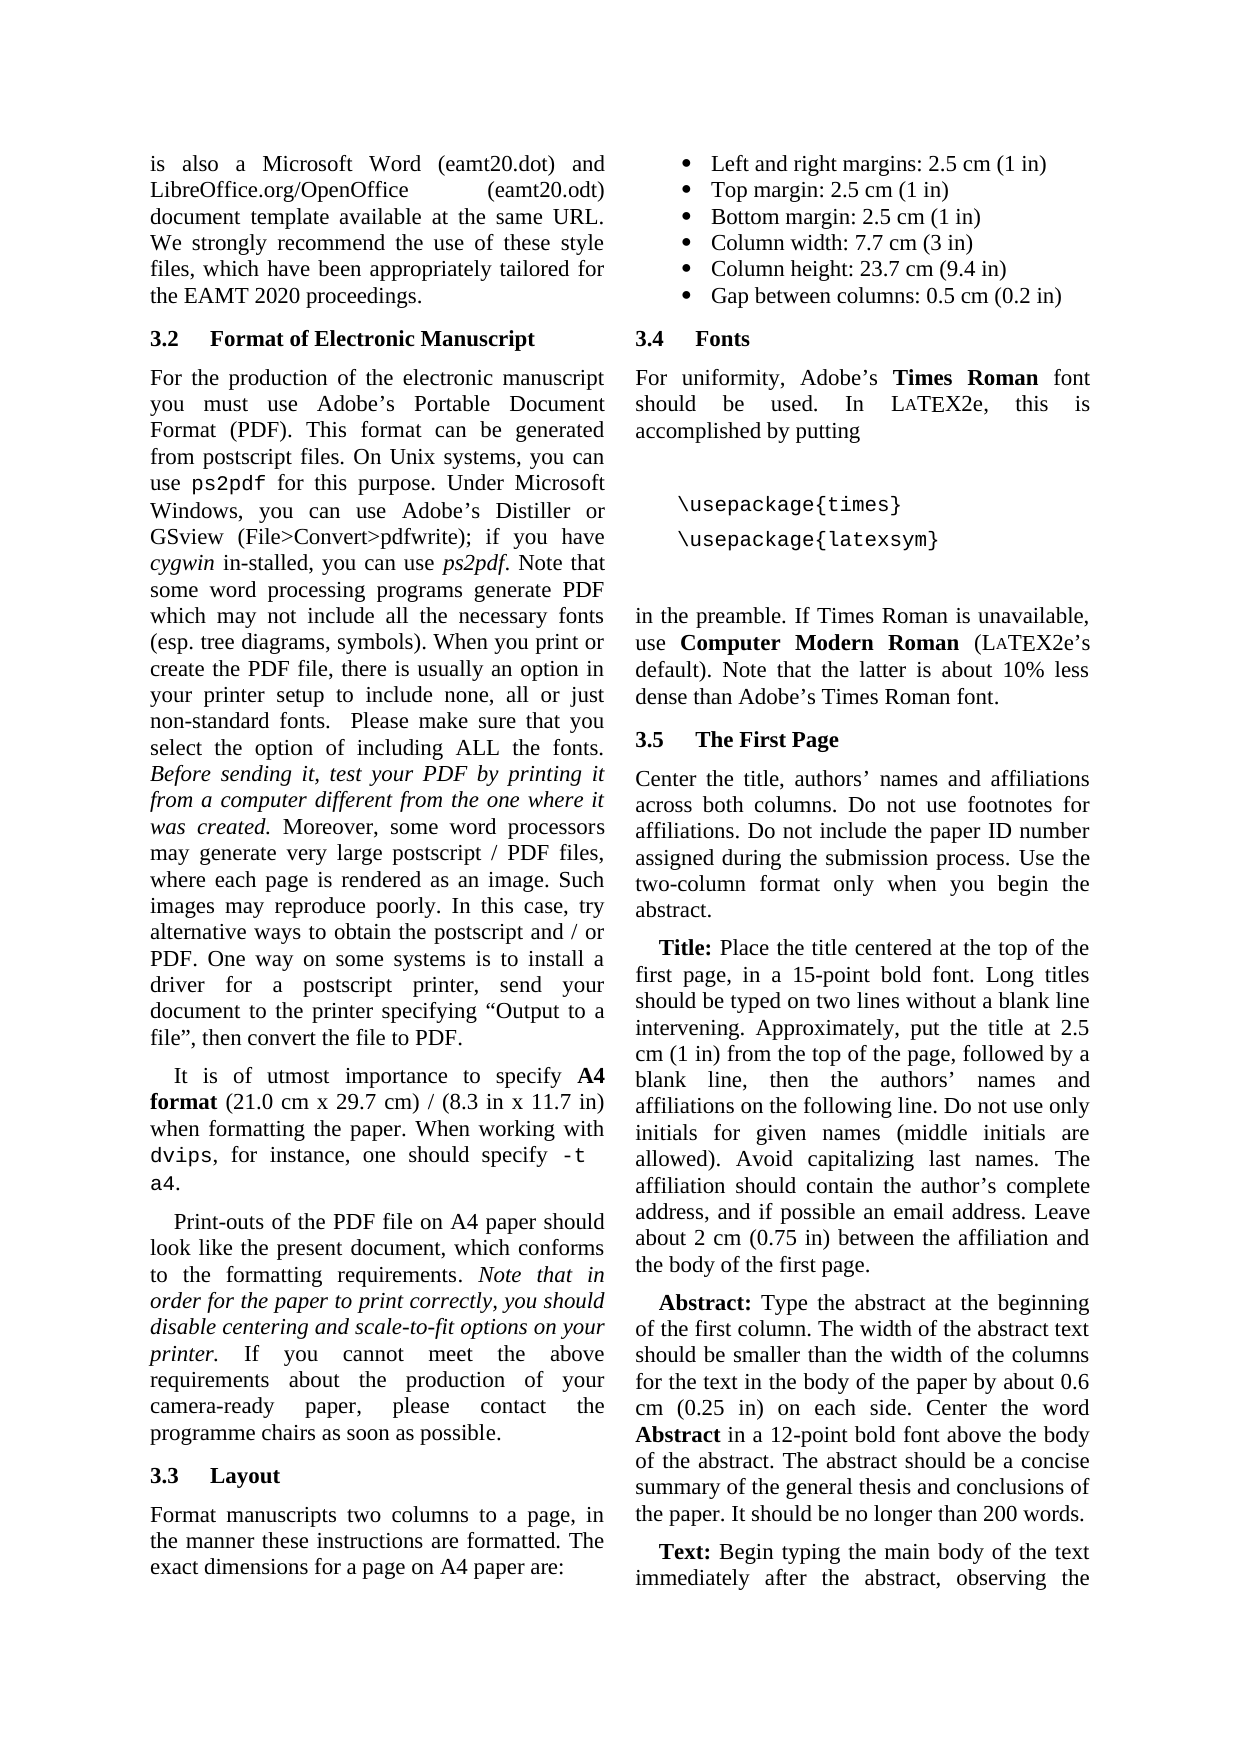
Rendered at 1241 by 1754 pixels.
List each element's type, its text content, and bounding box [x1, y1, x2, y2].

list Fonts [635, 325, 1090, 351]
text Center the title, authors’ names and affiliations across both columns. Do not use footnotes for affiliations. Do not include the paper ID number assigned during the submission process. Use the two-column format only when you begin the abstract. [635, 764, 1090, 923]
list Gap between columns: 0.5 cm (0.2 in) [682, 282, 1090, 308]
list Top margin: 2.5 cm (1 in) [682, 176, 1090, 203]
text Abstract: Type the abstract at the beginning of the first column. The width of the abstract text should be smaller than the width of the columns for the text in the body of the paper by about 0.6 cm (0.25 in) on each side. Center the word Abstract in a 12-point bold font above the body of the abstract. The abstract should be a concise summary of the general thesis and conclusions of the paper. It should be no longer than 200 words. [635, 1289, 1090, 1526]
list Column width: 7.7 cm (3 in) [682, 229, 1090, 255]
list Format of Electronic Manuscript [150, 325, 605, 351]
text It is of utmost importance to specify A4 format (21.0 cm x 29.7 cm) / (8.3 in x 11.7 in) when formatting the paper. When working with dvips, for instance, one should specify -t a4. [150, 1062, 605, 1196]
list Bottom margin: 2.5 cm (1 in) [682, 203, 1090, 229]
text in the preamble. If Times Roman is unavailable, use Computer Modern Roman (LATEX2e’s default). Note that the latter is about 10% less dense than Adobe’s Times Roman font. [635, 603, 1090, 709]
text Format manuscripts two columns to a page, in the manner these instructions are formatted. The exact dimensions for a page on A4 paper are: [150, 1501, 605, 1580]
text For the production of the electronic manuscript you must use Adobe’s Portable Document Format (PDF). This format can be generated from postscript files. On Unix systems, you can use ps2pdf for this purpose. Under Microsoft Windows, you can use Adobe’s Distiller or GSview (File>Convert>pdfwrite); if you have cygwin in-stalled, you can use ps2pdf. Note that some word processing programs generate PDF which may not include all the necessary fonts (esp. tree diagrams, symbols). When you print or create the PDF file, there is usually an option in your printer setup to include none, all or just non-standard fonts. Please make sure that you select the option of including ALL the fonts. Before sending it, test your PDF by printing it from a computer different from the one where it was created. Moreover, some word processors may generate very large postscript / PDF files, where each page is rendered as an image. Such images may reproduce poorly. In this case, try alternative ways to obtain the postscript and / or PDF. One way on some systems is to install a driver for a postscript printer, send your document to the printer specifying “Output to a file”, then convert the file to PDF. [150, 364, 605, 1050]
text \usepackage{times} [677, 494, 1090, 517]
text Title: Place the title centered at the top of the first page, in a 15-point bold font. Long titles should be typed on two lines without a blank line intervening. Approximately, put the title at 2.5 cm (1 in) from the top of the page, followed by a blank line, then the authors’ names and affiliations on the following line. Do not use only initials for given names (middle initials are allowed). Avoid capitalizing last names. The affiliation should contain the author’s complete address, and if possible an email address. Leave about 2 cm (0.75 in) between the affiliation and the body of the first page. [635, 934, 1090, 1277]
list Column height: 23.7 cm (9.4 in) [682, 255, 1090, 282]
text Text: Begin typing the main body of the text immediately after the abstract, observing the [635, 1538, 1090, 1591]
list Layout [150, 1462, 605, 1488]
list The First Page [635, 726, 1090, 752]
text \usepackage{latexsym} [677, 529, 1090, 553]
text is also a Microsoft Word (eamt20.dot) and LibreOffice.org/OpenOffice (eamt20.odt) document template available at the same URL. We strongly recommend the use of these style files, which have been appropriately tailored for the EAMT 2020 proceedings. [150, 150, 605, 308]
text Print-outs of the PDF file on A4 paper should look like the present document, which conforms to the formatting requirements. Note that in order for the paper to print correctly, you should disable centering and scale-to-fit options on your printer. If you cannot meet the above requirements about the production of your camera-ready paper, please contact the programme chairs as soon as possible. [150, 1208, 605, 1445]
list Left and right margins: 2.5 cm (1 in) [682, 150, 1090, 176]
text For uniformity, Adobe’s Times Roman font should be used. In LATEX2e, this is accomplished by putting [635, 364, 1090, 444]
